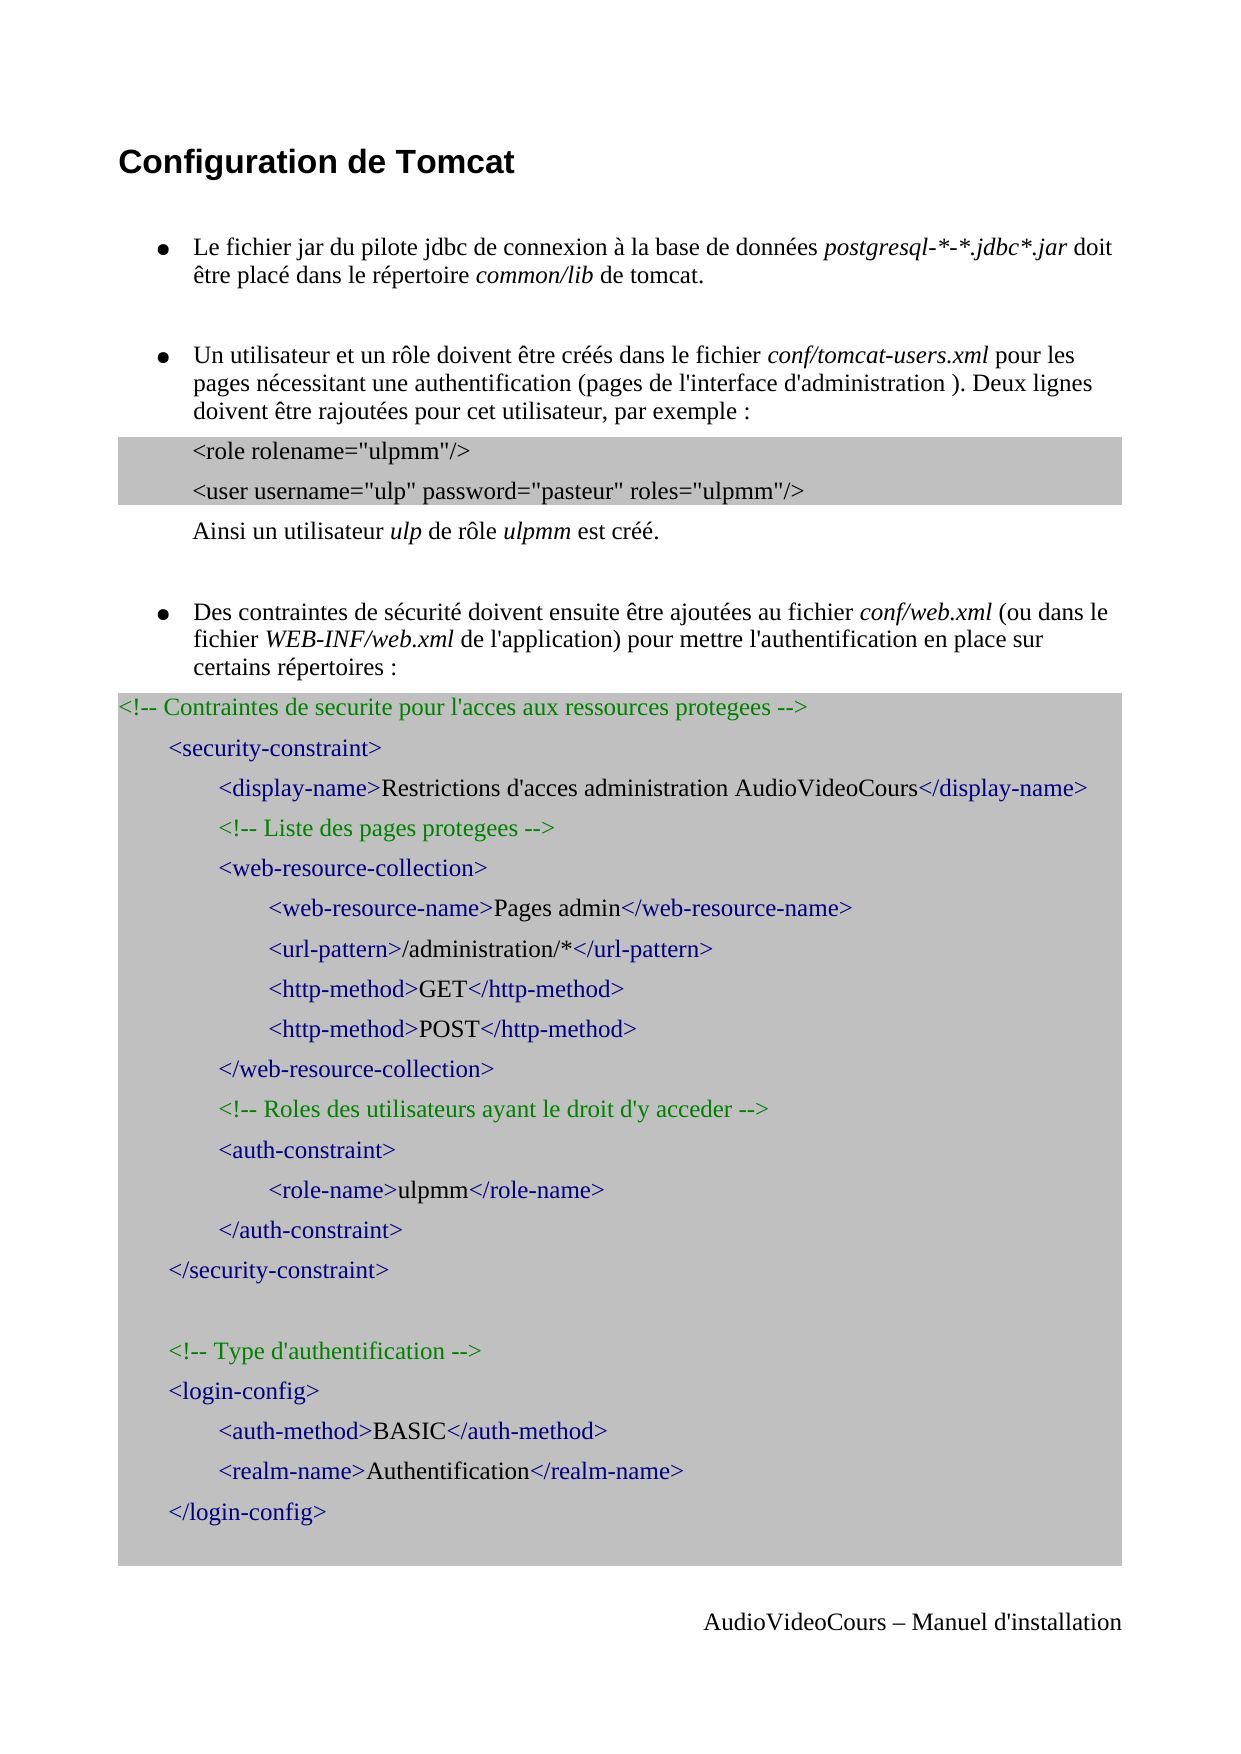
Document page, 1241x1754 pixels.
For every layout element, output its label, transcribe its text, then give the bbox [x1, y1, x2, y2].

text <security-constraint> [118, 734, 1122, 761]
text </security-constraint> [118, 1256, 1122, 1284]
text <web-resource-name>Pages admin</web-resource-name> [118, 894, 1122, 922]
text <http-method>POST</http-method> [118, 1015, 1122, 1043]
text <auth-constraint> [118, 1136, 1122, 1163]
text </web-resource-collection> [118, 1055, 1122, 1083]
text <realm-name>Authentification</realm-name> [118, 1457, 1122, 1485]
subtitle Configuration de Tomcat [118, 143, 1122, 181]
text <!-- Contraintes de securite pour l'acces aux ressources protegees --> [118, 693, 1122, 721]
text <user username="ulp" password="pasteur" roles="ulpmm"/> [118, 477, 1122, 505]
text <auth-method>BASIC</auth-method> [118, 1417, 1122, 1445]
list Des contraintes de sécurité doivent ensuite être ajoutées au fichier conf/web.xml (ou dans le fichier WEB-INF/web.xml de l'application) pour mettre l'authentification en place sur certains répertoires : [156, 598, 1122, 681]
text </auth-constraint> [118, 1216, 1122, 1244]
text <web-resource-collection> [118, 854, 1122, 882]
text <http-method>GET</http-method> [118, 975, 1122, 1003]
text </login-config> [118, 1498, 1122, 1525]
text <role-name>ulpmm</role-name> [118, 1176, 1122, 1204]
text <!-- Roles des utilisateurs ayant le droit d'y acceder --> [118, 1096, 1122, 1123]
list Un utilisateur et un rôle doivent être créés dans le fichier conf/tomcat-users.xml pour les pages nécessitant une authentification (pages de l'interface d'administration ). Deux lignes doivent être rajoutées pour cet utilisateur, par exemple : [156, 341, 1122, 424]
text <!-- Liste des pages protegees --> [118, 814, 1122, 842]
text <!-- Type d'authentification --> [118, 1337, 1122, 1364]
text <login-config> [118, 1377, 1122, 1405]
text <role rolename="ulpmm"/> [118, 437, 1122, 465]
text Ainsi un utilisateur ulp de rôle ulpmm est créé. [118, 517, 1122, 545]
list Le fichier jar du pilote jdbc de connexion à la base de données postgresql-*-*.jdbc*.jar doit être placé dans le répertoire common/lib de tomcat. [156, 233, 1122, 289]
text <display-name>Restrictions d'acces administration AudioVideoCours</display-name> [118, 774, 1122, 802]
text <url-pattern>/administration/*</url-pattern> [118, 935, 1122, 962]
